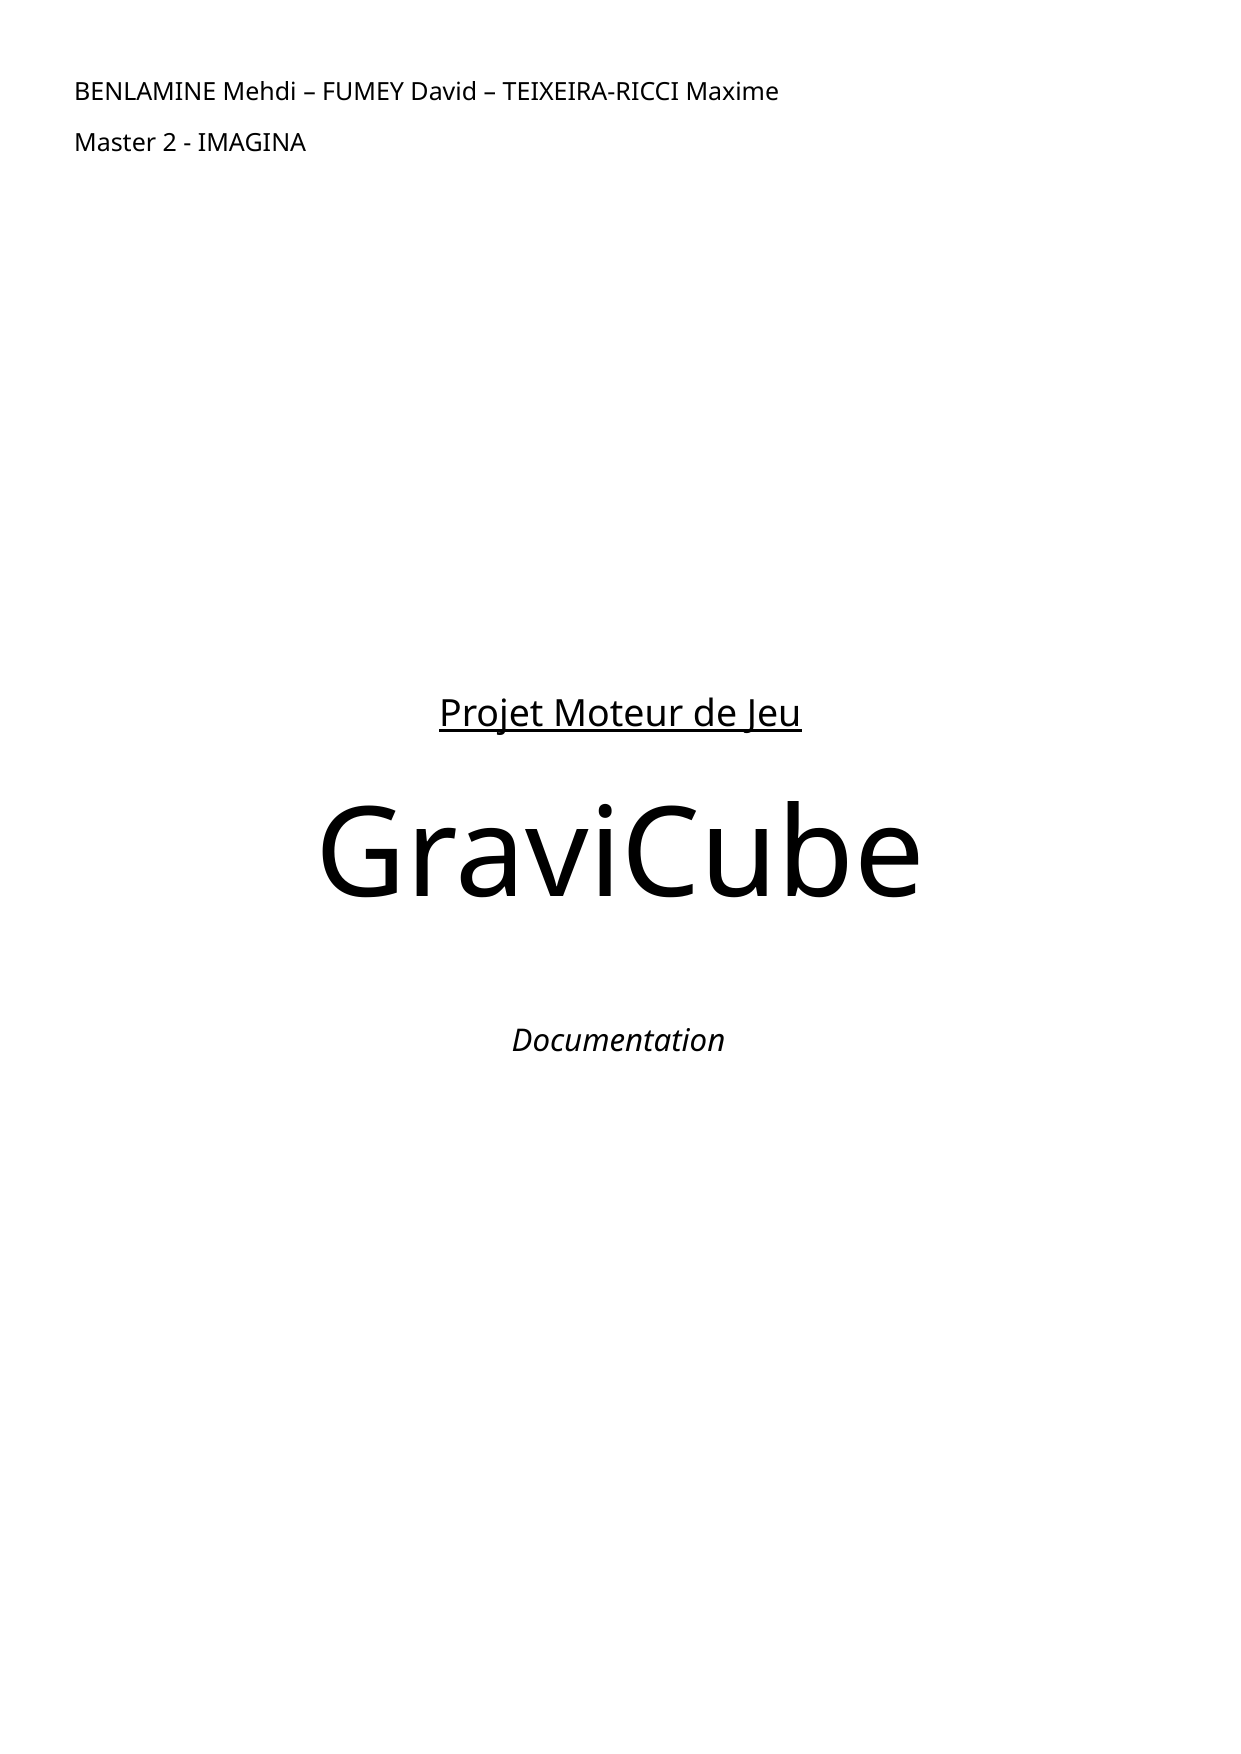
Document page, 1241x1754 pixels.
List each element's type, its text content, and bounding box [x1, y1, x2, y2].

text GraviCube [74, 763, 1166, 933]
text Master 2 - IMAGINA [74, 125, 1166, 159]
text BENLAMINE Mehdi – FUMEY David – TEIXEIRA-RICCI Maxime [74, 74, 1166, 108]
text Projet Moteur de Jeu [74, 686, 1166, 737]
text Documentation [74, 1018, 1166, 1061]
